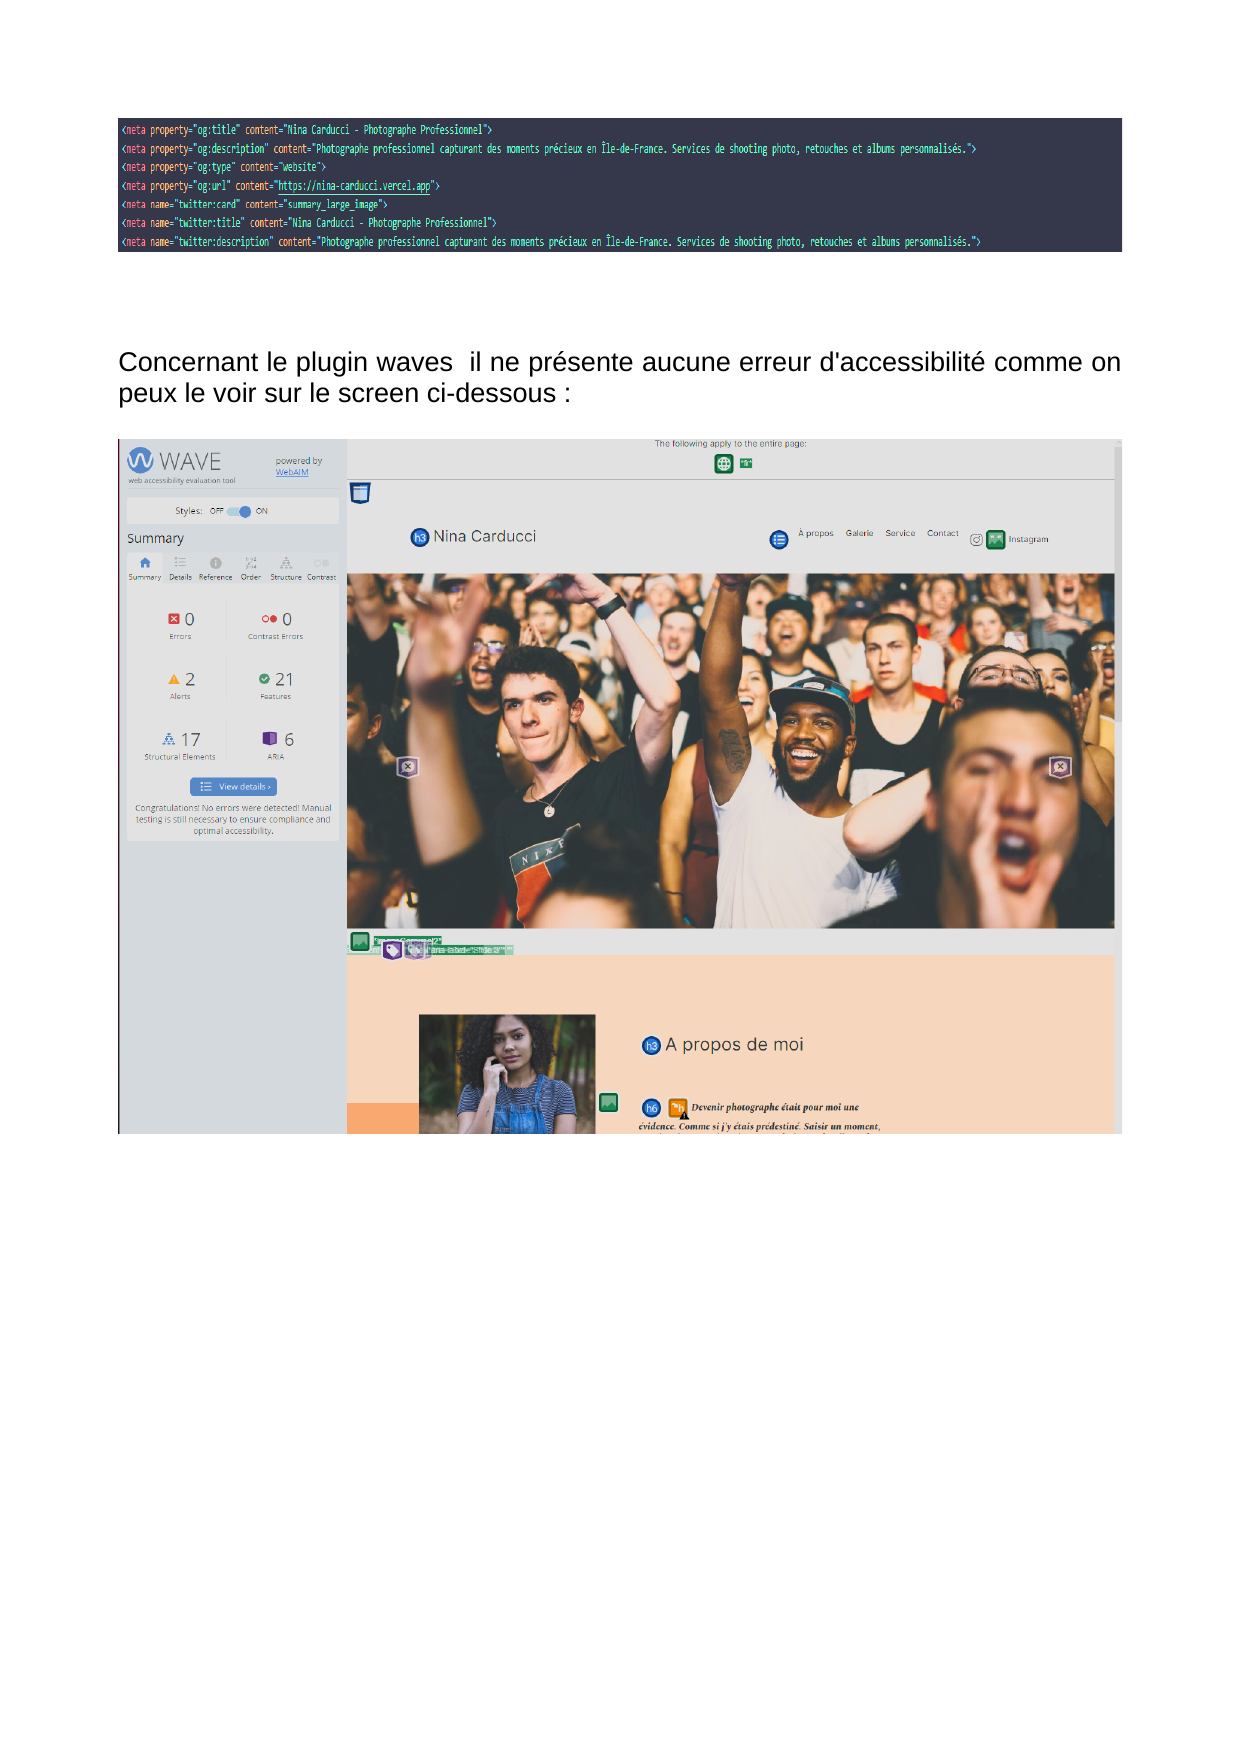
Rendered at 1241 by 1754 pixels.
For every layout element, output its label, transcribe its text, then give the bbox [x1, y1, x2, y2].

picture [118, 118, 1123, 252]
text Concernant le plugin waves il ne présente aucune erreur d'accessibilité comme on peux le voir sur le screen ci-dessous : [118, 346, 1122, 408]
picture [118, 439, 1123, 1134]
